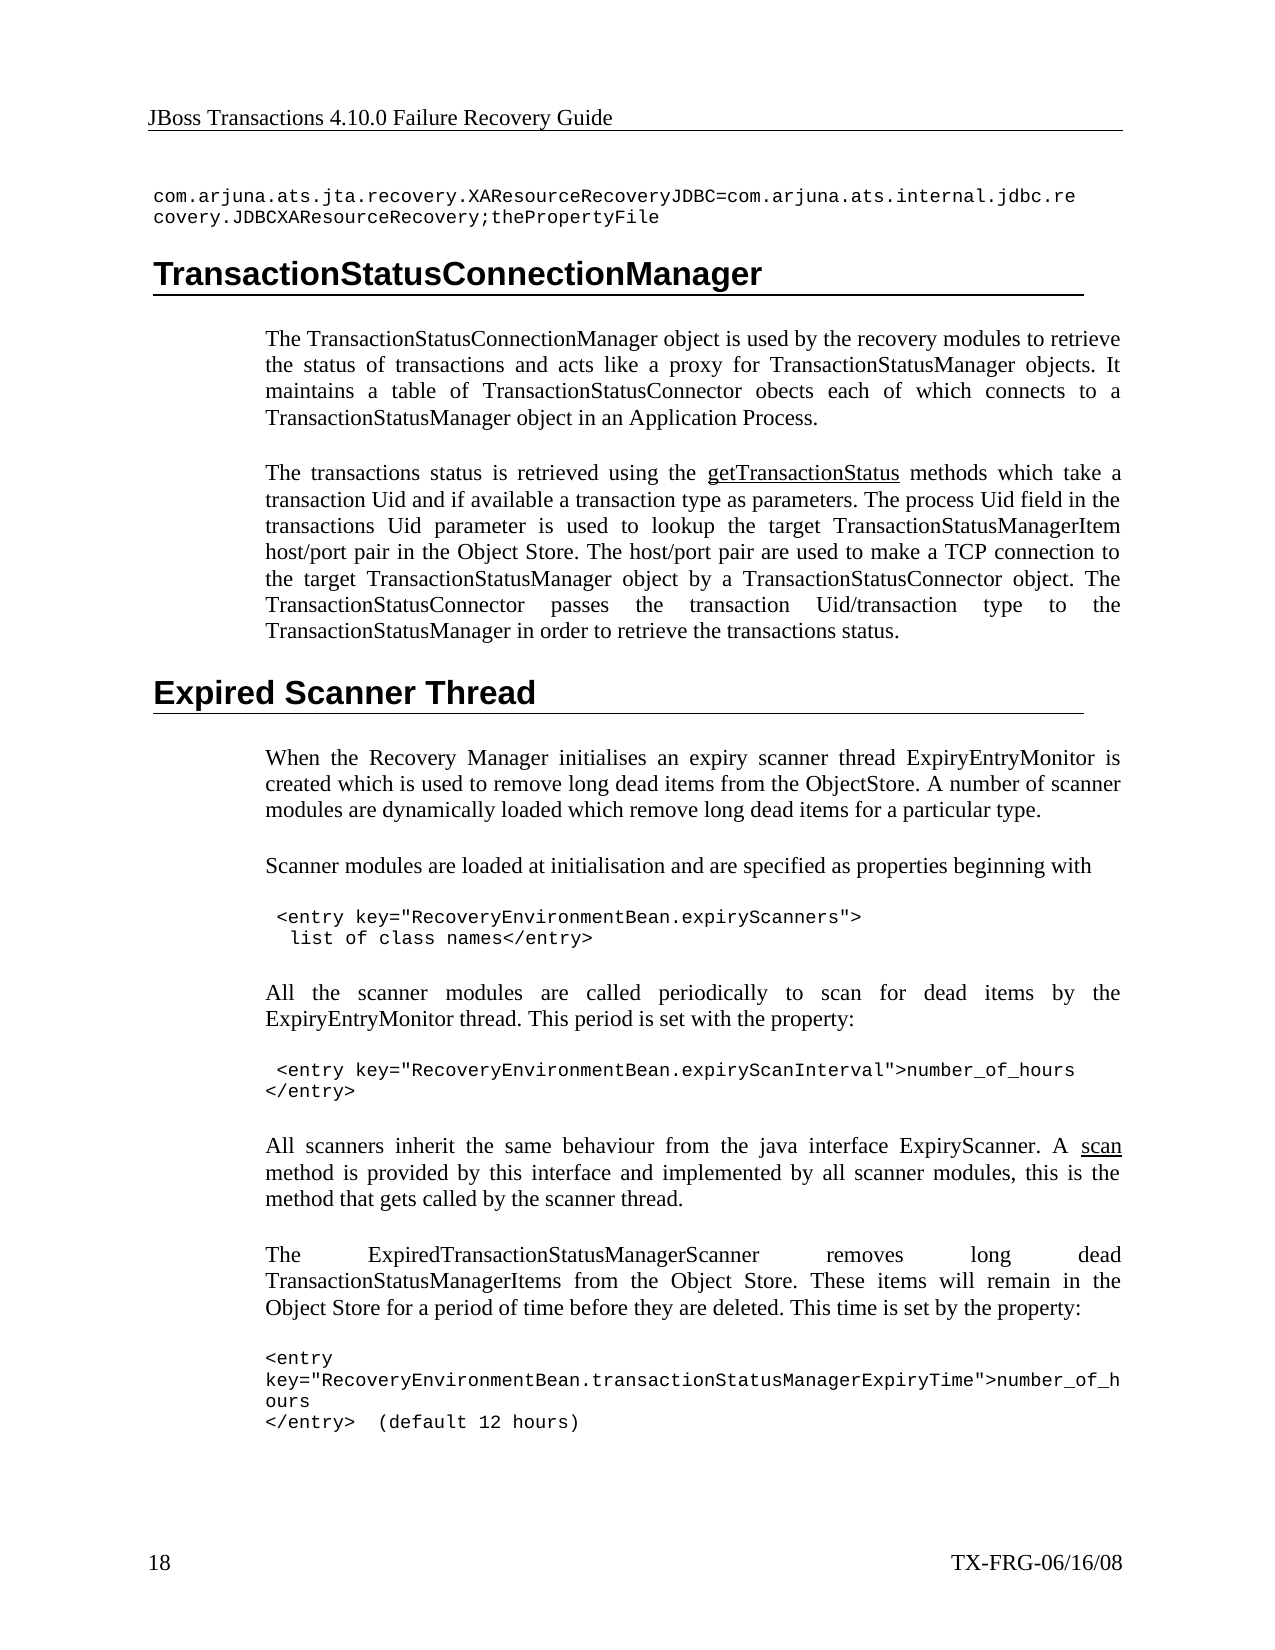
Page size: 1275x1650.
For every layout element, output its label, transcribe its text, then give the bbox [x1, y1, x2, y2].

subtitle Expired Scanner Thread [153, 673, 1084, 713]
subtitle TransactionStatusConnectionManager [153, 254, 1084, 294]
text Scanner modules are loaded at initialisation and are specified as properties beginning with [265, 852, 1122, 878]
text All scanners inherit the same behaviour from the java interface ExpiryScanner. A scan method is provided by this interface and implemented by all scanner modules, this is the method that gets called by the scanner thread. [265, 1133, 1122, 1212]
text <entry key="RecoveryEnvironmentBean.expiryScanInterval">number_of_hours [265, 1061, 1122, 1082]
text When the Recovery Manager initialises an expiry scanner thread ExpiryEntryMonitor is created which is used to remove long dead items from the ObjectStore. A number of scanner modules are dynamically loaded which remove long dead items for a particular type. [265, 744, 1122, 823]
text </entry> [265, 1082, 1122, 1103]
text <entry key="RecoveryEnvironmentBean.expiryScanners"> [265, 907, 1122, 929]
text The transactions status is retrieved using the getTransactionStatus methods which take a transaction Uid and if available a transaction type as parameters. The process Uid field in the transactions Uid parameter is used to lookup the target TransactionStatusManagerItem host/port pair in the Object Store. The host/port pair are used to make a TCP connection to the target TransactionStatusManager object by a TransactionStatusConnector object. The TransactionStatusConnector passes the transaction Uid/transaction type to the TransactionStatusManager in order to retrieve the transactions status. [265, 459, 1122, 644]
text list of class names</entry> [265, 929, 1122, 950]
text com.arjuna.ats.jta.recovery.XAResourceRecoveryJDBC=com.arjuna.ats.internal.jdbc.recovery.JDBCXAResourceRecovery;thePropertyFile [153, 186, 1084, 229]
text The ExpiredTransactionStatusManagerScanner removes long dead TransactionStatusManagerItems from the Object Store. These items will remain in the Object Store for a period of time before they are deleted. This time is set by the property: [265, 1241, 1122, 1320]
text <entry key="RecoveryEnvironmentBean.transactionStatusManagerExpiryTime">number_of_hours [265, 1349, 1122, 1413]
text All the scanner modules are called periodically to scan for dead items by the ExpiryEntryMonitor thread. This period is set with the property: [265, 979, 1122, 1032]
text </entry> (default 12 hours) [265, 1413, 1122, 1434]
text The TransactionStatusConnectionManager object is used by the recovery modules to retrieve the status of transactions and acts like a proxy for TransactionStatusManager objects. It maintains a table of TransactionStatusConnector obects each of which connects to a TransactionStatusManager object in an Application Process. [265, 325, 1122, 430]
